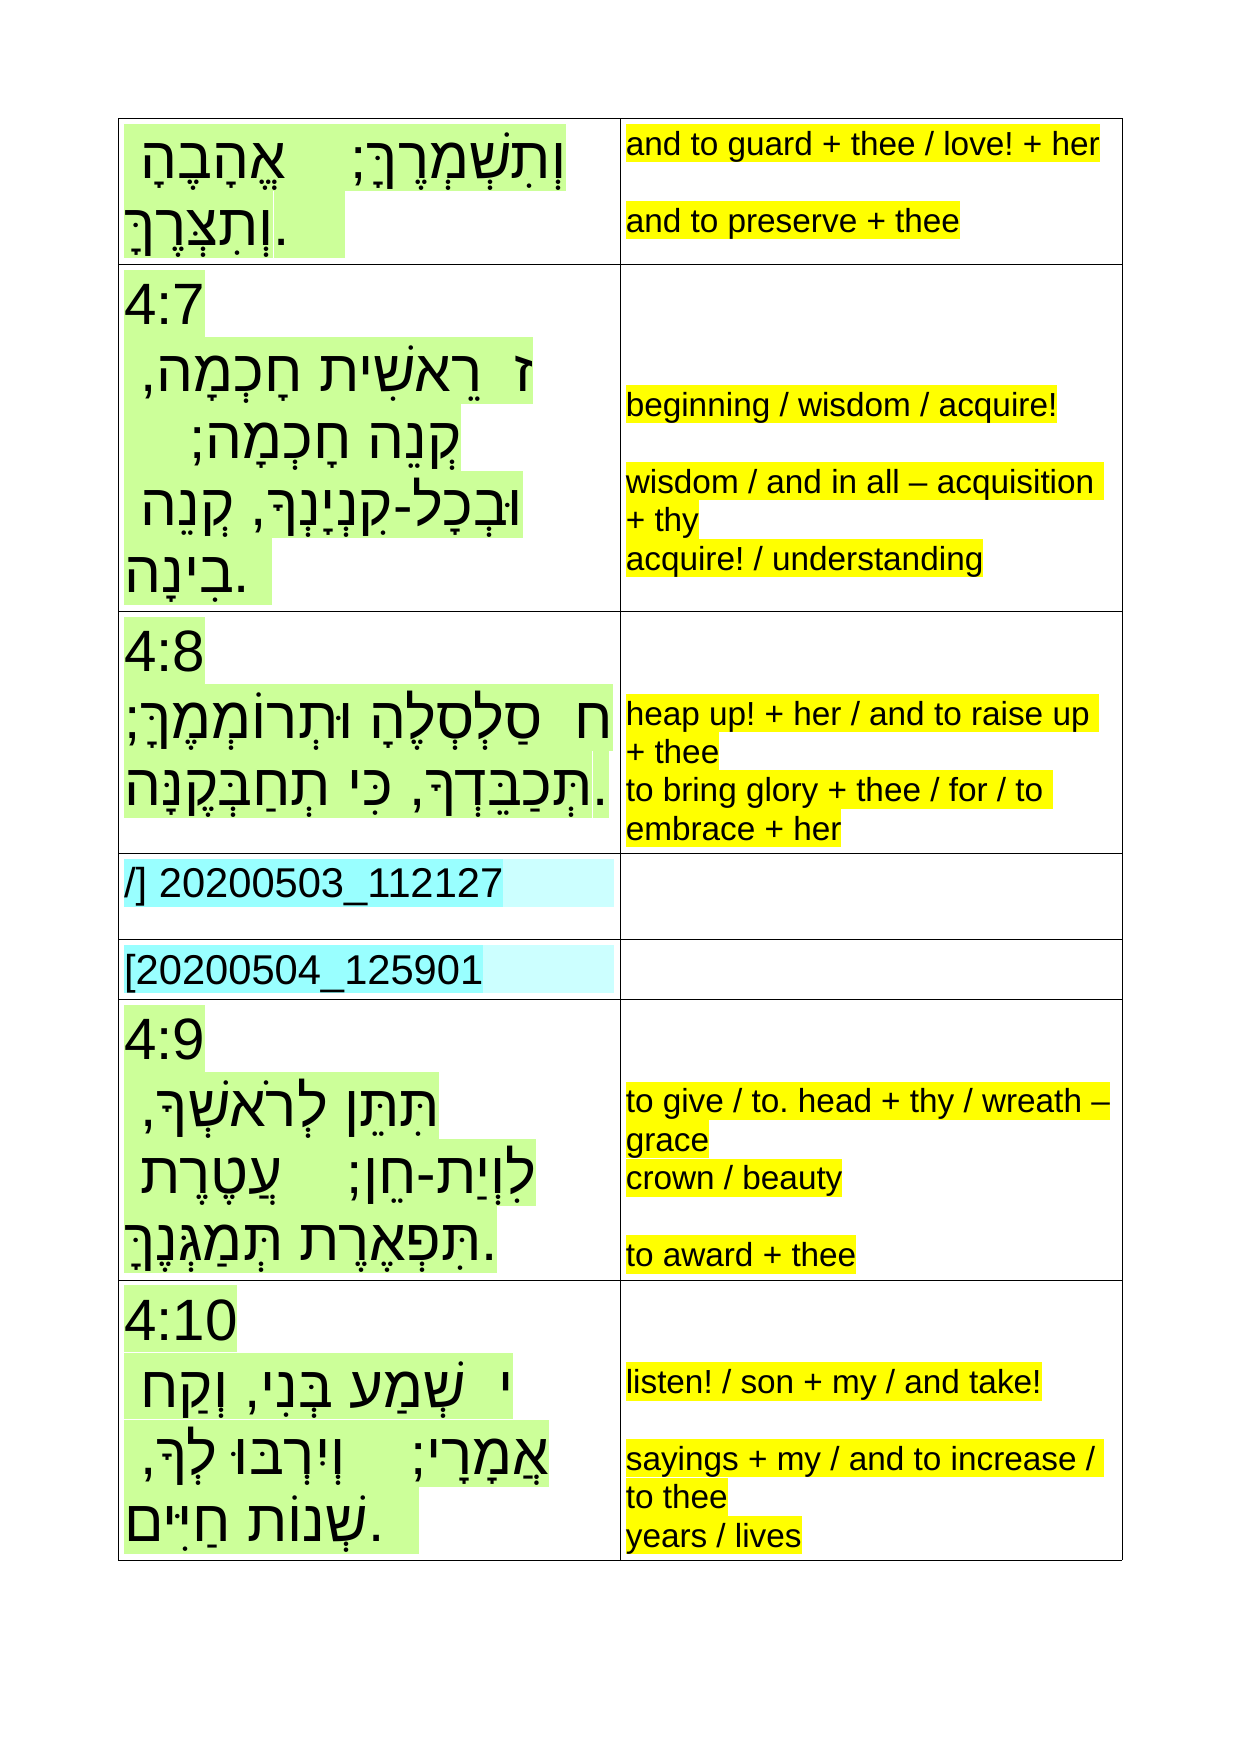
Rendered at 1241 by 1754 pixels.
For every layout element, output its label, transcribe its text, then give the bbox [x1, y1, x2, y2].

table_cell 4:7 ז רֵאשִׁית חָכְמָה, קְנֵה חָכְמָה; וּבְכָל-קִנְיָנְךָ, קְנֵה בִינָה. [119, 265, 620, 611]
table_cell [20200504_125901 [119, 940, 620, 999]
table_cell listen! / son + my / and take! sayings + my / and to increase / to thee years / lives [621, 1281, 1122, 1560]
table_cell [621, 940, 1122, 999]
table_cell beginning / wisdom / acquire! wisdom / and in all – acquisition + thy acquire! / understanding [621, 265, 1122, 611]
table_cell 4:8 ח סַלְסְלֶהָ וּתְרוֹמְמֶךָּ; תְּכַבֵּדְךָ, כִּי תְחַבְּקֶנָּה. [119, 612, 620, 853]
table_cell 4:10 י שְׁמַע בְּנִי, וְקַח אֲמָרָי; וְיִרְבּוּ לְךָ, שְׁנוֹת חַיִּים. [119, 1281, 620, 1560]
table_cell to give / to. head + thy / wreath – grace crown / beauty to award + thee [621, 1000, 1122, 1279]
table_cell and to guard + thee / love! + her and to preserve + thee [621, 119, 1122, 264]
table_cell [621, 854, 1122, 939]
table_cell heap up! + her / and to raise up + thee to bring glory + thee / for / to embrace + her [621, 612, 1122, 853]
table_cell 4:9 תִּתֵּן לְרֹאשְׁךָ, לִוְיַת-חֵן; עֲטֶרֶת תִּפְאֶרֶת תְּמַגְּנֶךָּ. [119, 1000, 620, 1279]
table_cell 4:6 ו אַל-תַּעַזְבֶהָ וְתִשְׁמְרֶךָּ; אֱהָבֶהָ וְתִצְּרֶךָּ. [119, 119, 620, 264]
table_cell /] 20200503_112127 [119, 854, 620, 939]
